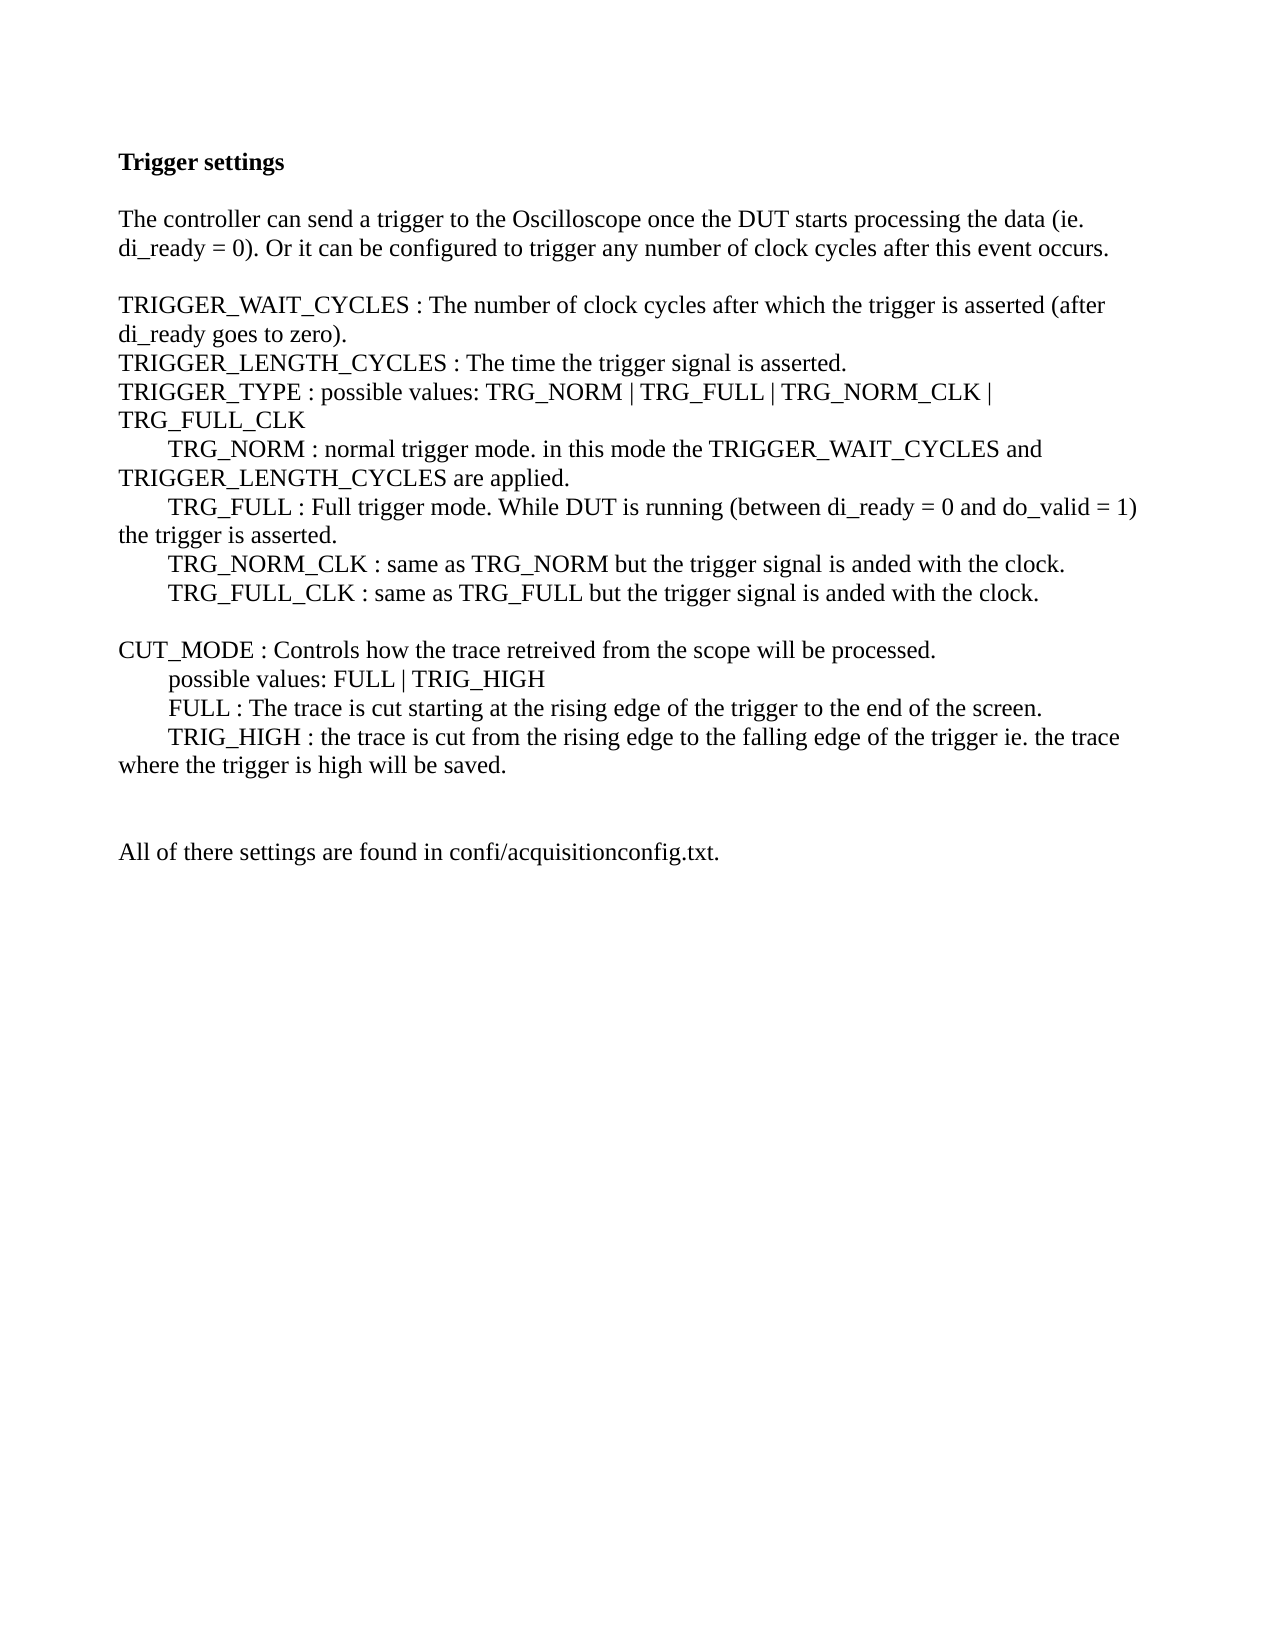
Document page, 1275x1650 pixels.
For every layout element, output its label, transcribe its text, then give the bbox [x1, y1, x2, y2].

text TRG_NORM : normal trigger mode. in this mode the TRIGGER_WAIT_CYCLES and TRIGGER_LENGTH_CYCLES are applied. [118, 434, 1157, 492]
text TRIG_HIGH : the trace is cut from the rising edge to the falling edge of the trigger ie. the trace where the trigger is high will be saved. [118, 722, 1157, 779]
text TRIGGER_TYPE : possible values: TRG_NORM | TRG_FULL | TRG_NORM_CLK | TRG_FULL_CLK [118, 377, 1157, 434]
text TRIGGER_LENGTH_CYCLES : The time the trigger signal is asserted. [118, 348, 1157, 377]
text TRG_FULL : Full trigger mode. While DUT is running (between di_ready = 0 and do_valid = 1) the trigger is asserted. [118, 492, 1157, 549]
text Trigger settings [118, 147, 1157, 176]
text TRIGGER_WAIT_CYCLES : The number of clock cycles after which the trigger is asserted (after di_ready goes to zero). [118, 291, 1157, 348]
text TRG_NORM_CLK : same as TRG_NORM but the trigger signal is anded with the clock. [118, 549, 1157, 578]
text FULL : The trace is cut starting at the rising edge of the trigger to the end of the screen. [118, 693, 1157, 722]
text The controller can send a trigger to the Oscilloscope once the DUT starts processing the data (ie. di_ready = 0). Or it can be configured to trigger any number of clock cycles after this event occurs. [118, 204, 1157, 262]
text All of there settings are found in confi/acquisitionconfig.txt. [118, 837, 1157, 866]
text TRG_FULL_CLK : same as TRG_FULL but the trigger signal is anded with the clock. [118, 578, 1157, 607]
text possible values: FULL | TRIG_HIGH [118, 664, 1157, 693]
text CUT_MODE : Controls how the trace retreived from the scope will be processed. [118, 636, 1157, 664]
